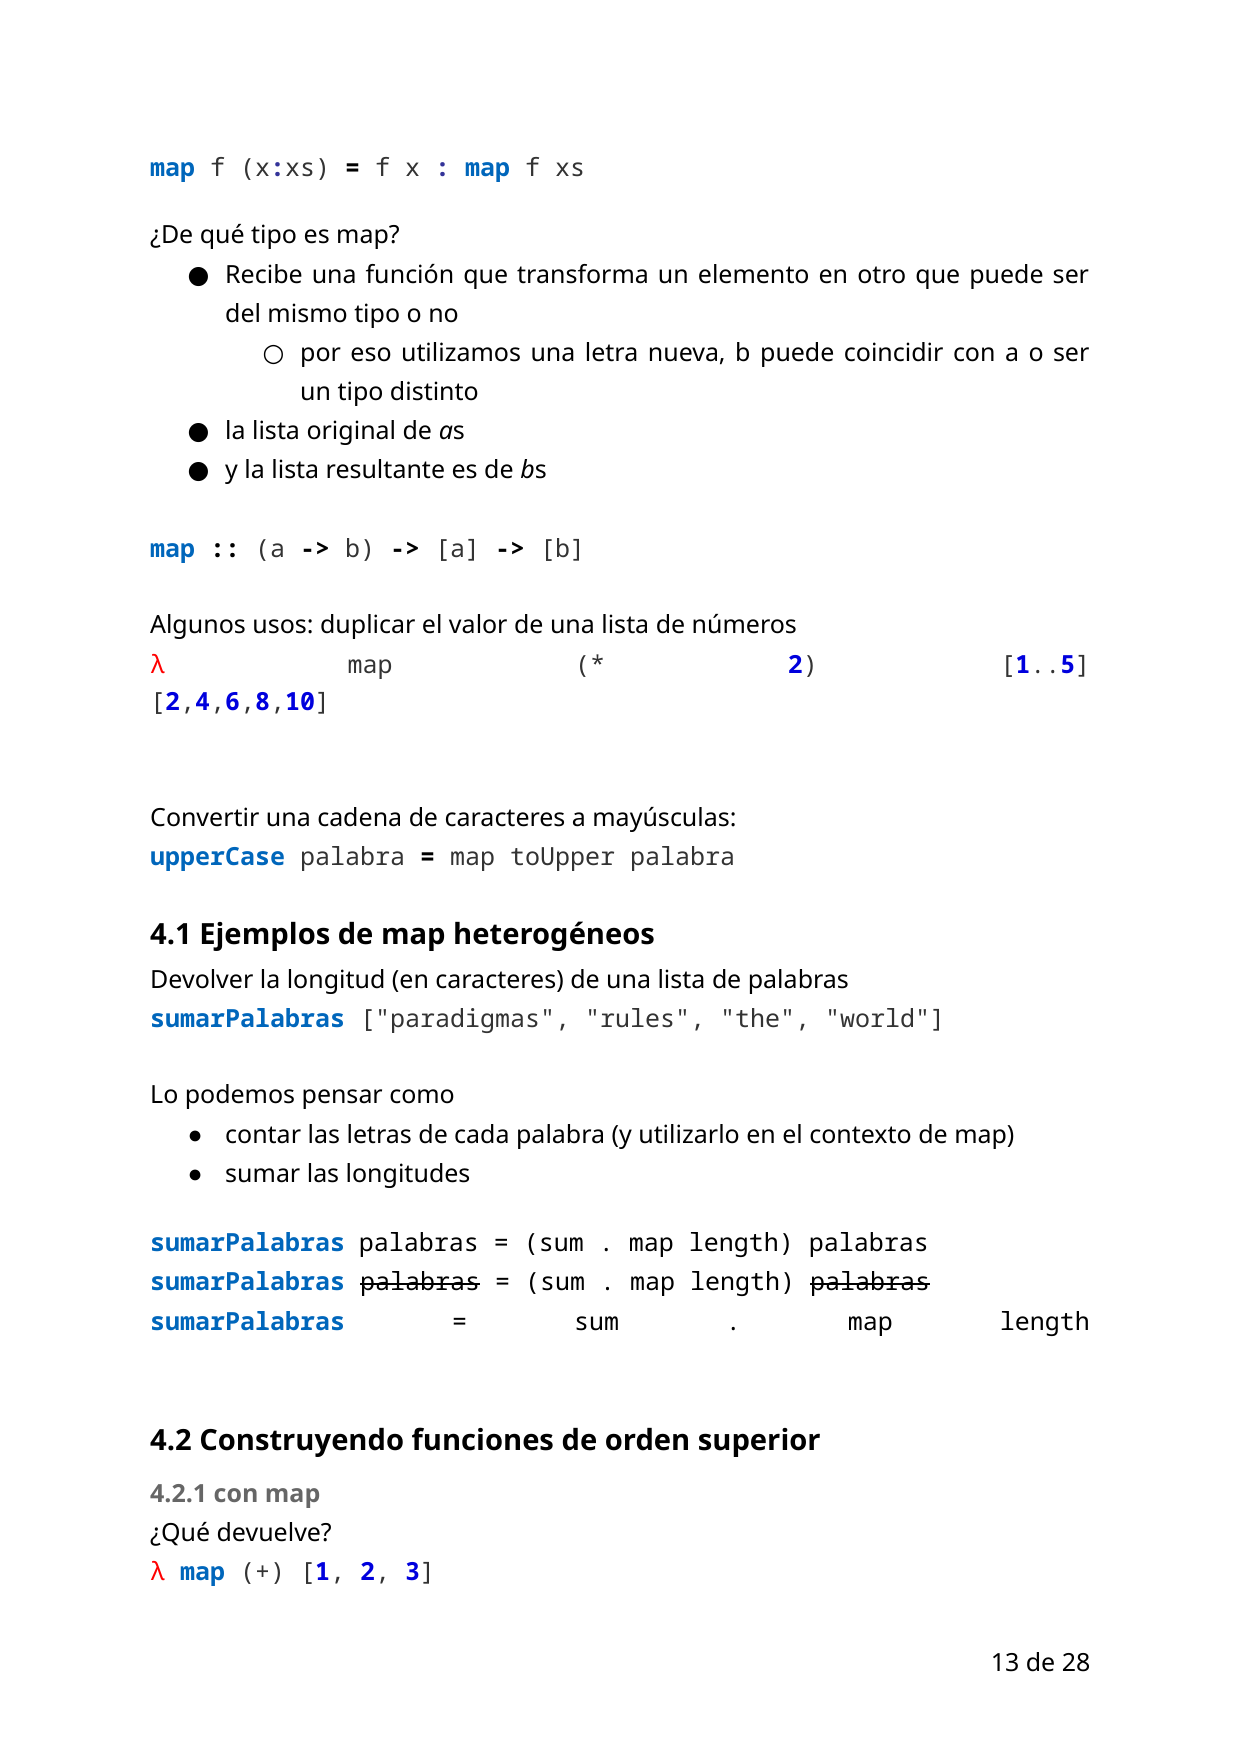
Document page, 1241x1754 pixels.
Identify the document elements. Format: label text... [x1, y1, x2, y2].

text λ map (+) [1, 2, 3] [150, 1554, 1090, 1588]
text map :: (a -> b) -> [a] -> [b] [150, 531, 1090, 564]
text ¿Qué devuelve? [150, 1514, 1090, 1549]
text map f (x:xs) = f x : map f xs [150, 150, 1090, 184]
text sumarPalabras palabras = (sum . map length) palabras [150, 1225, 1090, 1259]
text Devolver la longitud (en caracteres) de una lista de palabras [150, 961, 1090, 996]
subtitle 4.2 Construyendo funciones de orden superior [150, 1419, 1090, 1459]
text Convertir una cadena de caracteres a mayúsculas: [150, 799, 1090, 833]
list la lista original de as [187, 413, 1090, 447]
list y la lista resultante es de bs [187, 452, 1090, 486]
text ¿De qué tipo es map? [150, 217, 1090, 251]
text sumarPalabras = sum . map length [150, 1303, 1090, 1376]
text Algunos usos: duplicar el valor de una lista de números [150, 607, 1090, 641]
text λ map (* 2) [1..5] [2,4,6,8,10] [150, 646, 1090, 718]
list por eso utilizamos una letra nueva, b puede coincidir con a o ser un tipo distinto [262, 335, 1090, 408]
subtitle 4.2.1 con map [150, 1475, 1090, 1509]
subtitle 4.1 Ejemplos de map heterogéneos [150, 913, 1090, 953]
list Recibe una función que transforma un elemento en otro que puede ser del mismo tipo o no [187, 256, 1090, 329]
text sumarPalabras palabras = (sum . map length) palabras [150, 1264, 1090, 1298]
list sumar las longitudes [187, 1156, 1090, 1189]
text sumarPalabras ["paradigmas", "rules", "the", "world"] [150, 1001, 1090, 1035]
list contar las letras de cada palabra (y utilizarlo en el contexto de map) [187, 1116, 1090, 1150]
text Lo podemos pensar como [150, 1077, 1090, 1111]
text upperCase palabra = map toUpper palabra [150, 838, 1090, 873]
